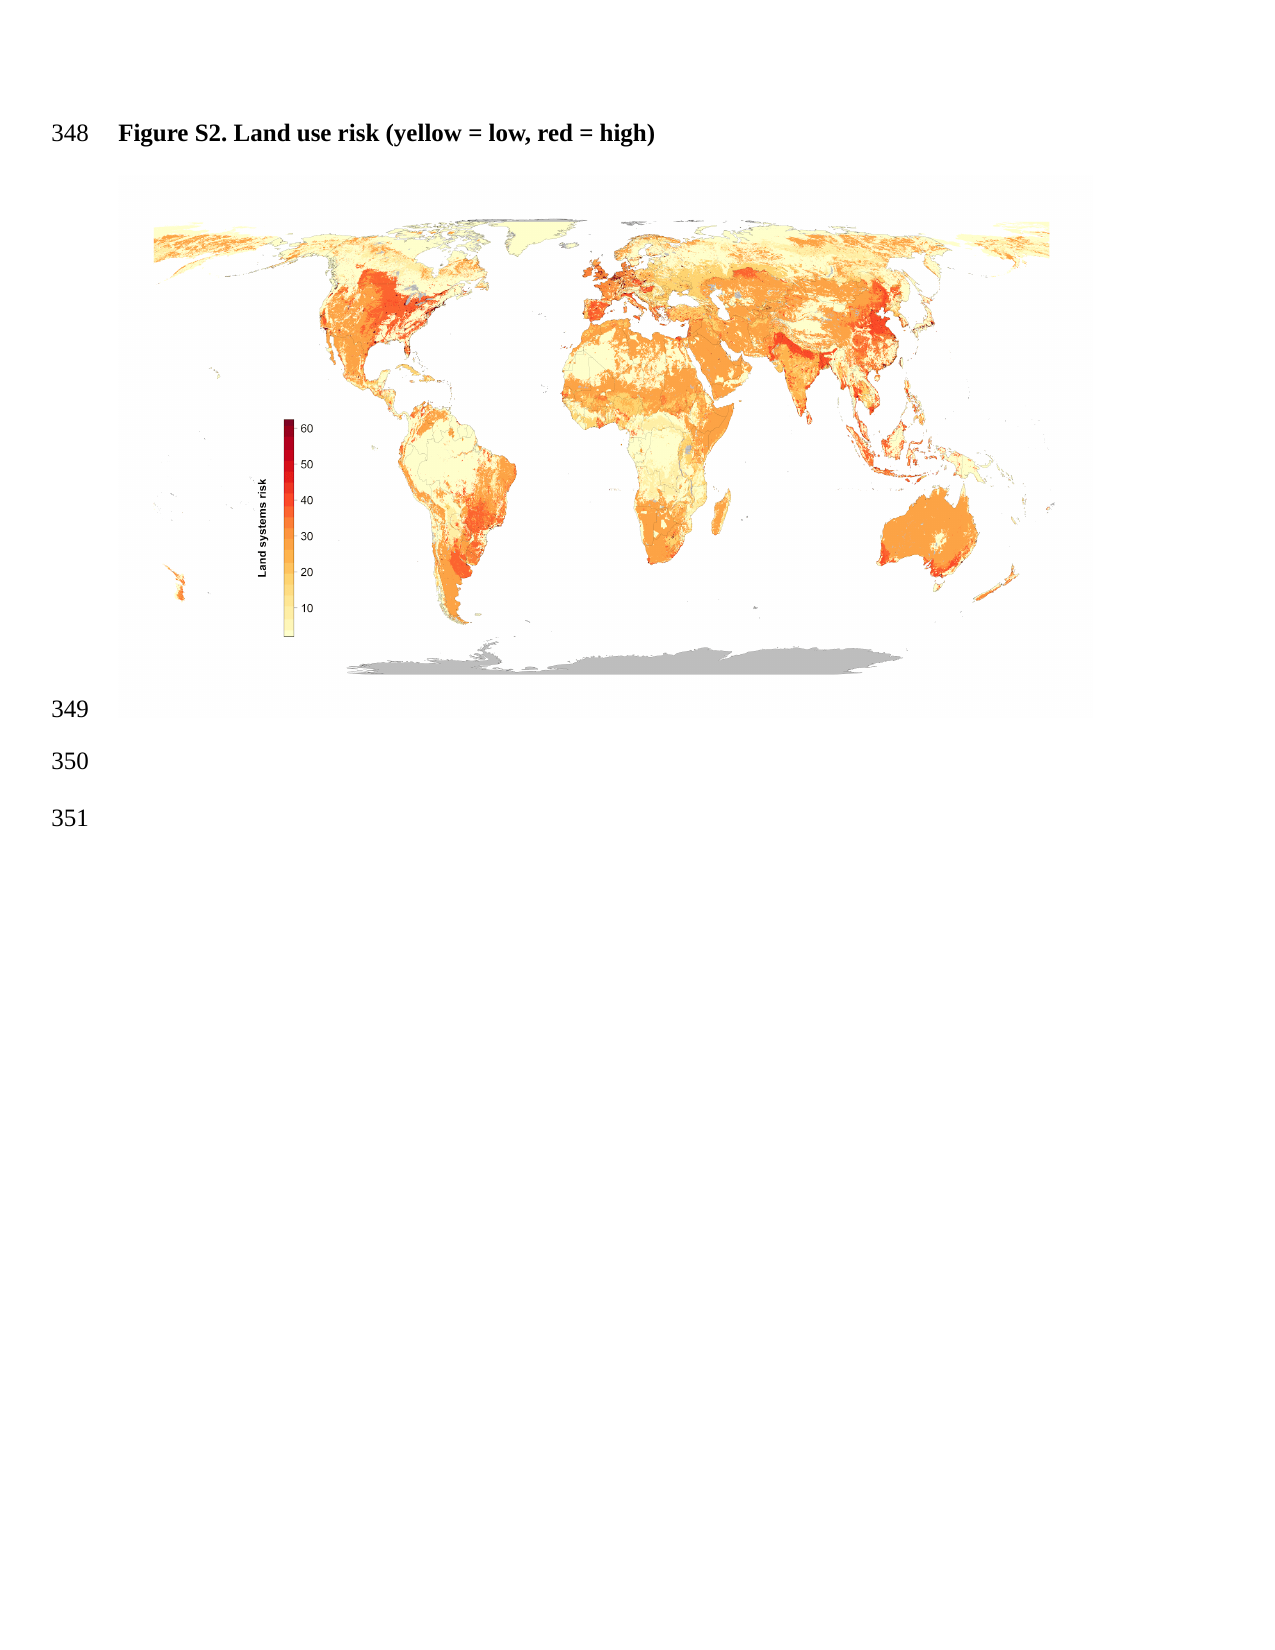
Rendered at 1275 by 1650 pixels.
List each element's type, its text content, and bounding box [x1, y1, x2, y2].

text Figure S2. Land use risk (yellow = low, red = high) [118, 118, 1157, 147]
picture [118, 175, 1094, 718]
